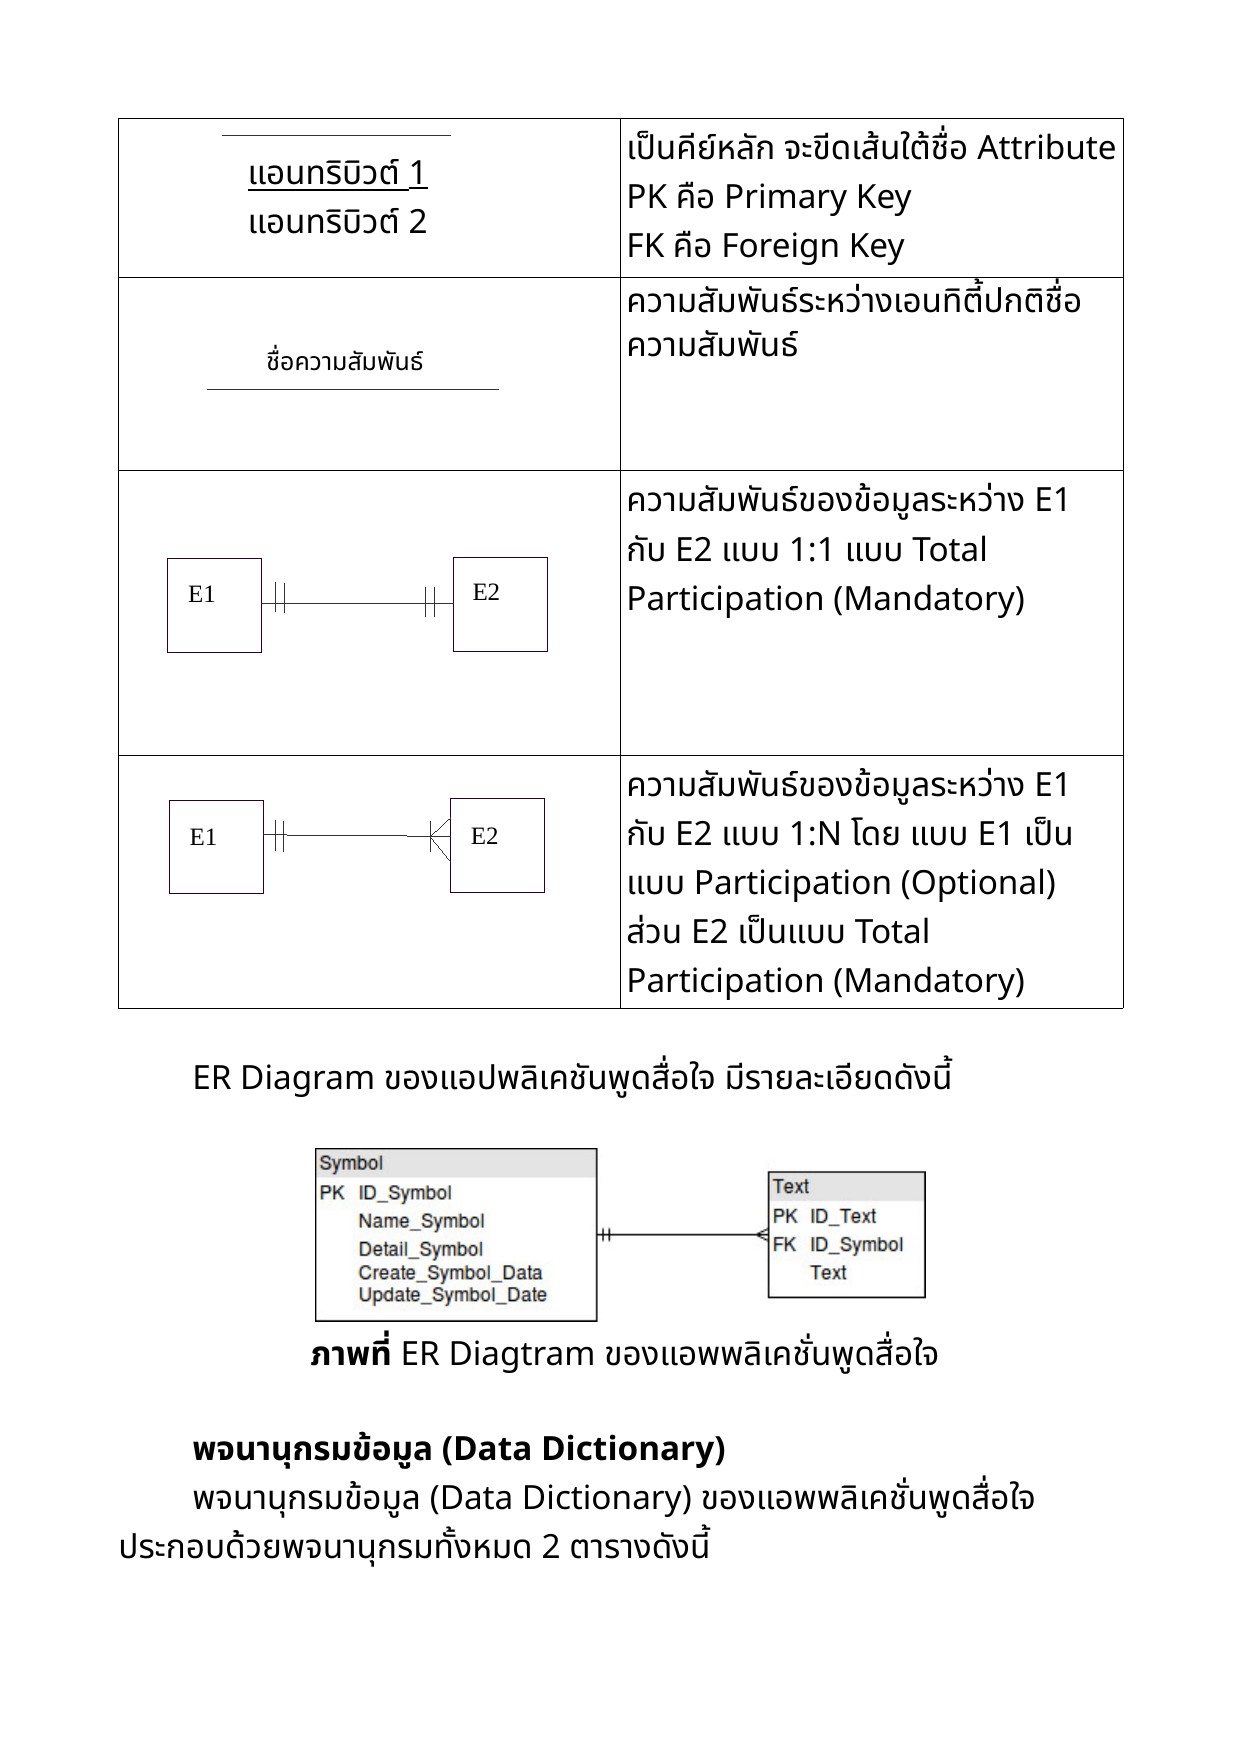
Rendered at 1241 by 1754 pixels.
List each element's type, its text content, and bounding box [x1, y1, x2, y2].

table_cell [119, 119, 620, 277]
table_cell ความสัมพันธ์ของข้อมูลระหว่าง E1 กับ E2 แบบ 1:1 แบบ Total Participation (Mandatory) [621, 471, 1123, 754]
table_cell ความสัมพันธ์ระหว่างเอนทิตี้ปกติชื่อ ความสัมพันธ์ [621, 278, 1123, 470]
text พจนานุกรมข้อมูล (Data Dictionary) ของแอพพลิเคชั่นพูดสื่อใจ ประกอบด้วยพจนานุกรมทั้งหมด 2 ตารางดังนี้ [118, 1474, 1123, 1572]
text ภาพที่ ER Diagtram ของแอพพลิเคชั่นพูดสื่อใจ [118, 1330, 1123, 1379]
table_cell ความสัมพันธ์ของข้อมูลระหว่าง E1 กับ E2 แบบ 1:N โดย แบบ E1 เป็นแบบ Participation (Optional) ส่วน E2 เป็นแบบ Total Participation (Mandatory) [621, 756, 1123, 1008]
table_cell [119, 756, 620, 1008]
table_cell [119, 278, 620, 470]
text พจนานุกรมข้อมูล (Data Dictionary) [118, 1424, 1123, 1474]
picture [315, 1148, 926, 1322]
text ER Diagram ของแอปพลิเคชันพูดสื่อใจ มีรายละเอียดดังนี้ [118, 1054, 1123, 1103]
table_cell เป็นคีย์หลัก จะขีดเส้นใต้ชื่อ Attribute PK คือ Primary Key FK คือ Foreign Key [621, 119, 1123, 277]
table_cell [119, 471, 620, 754]
